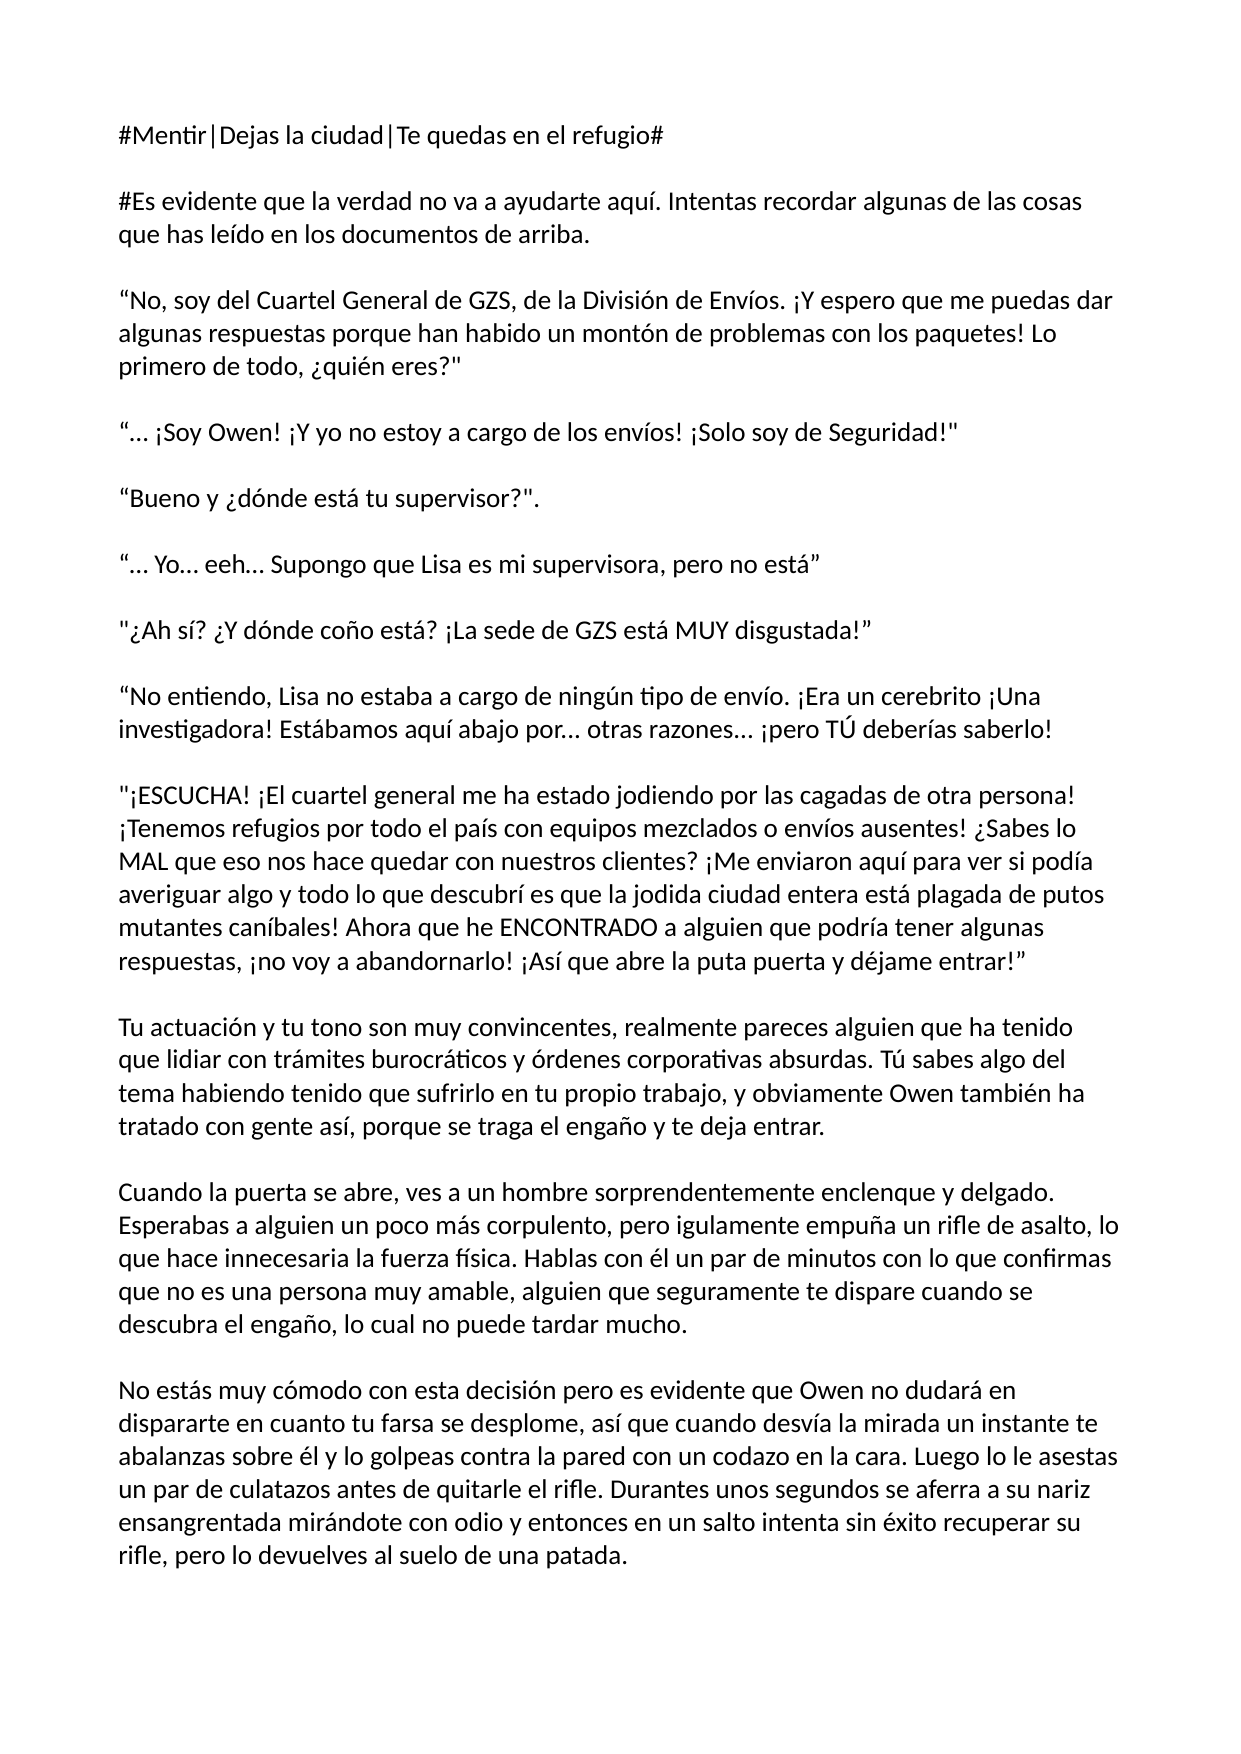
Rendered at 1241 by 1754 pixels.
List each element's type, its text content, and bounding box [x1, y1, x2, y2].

text “No, soy del Cuartel General de GZS, de la División de Envíos. ¡Y espero que me puedas dar algunas respuestas porque han habido un montón de problemas con los paquetes! Lo primero de todo, ¿quién eres?" [118, 283, 1122, 382]
text “Bueno y ¿dónde está tu supervisor?". [118, 481, 1122, 514]
text "¡ESCUCHA! ¡El cuartel general me ha estado jodiendo por las cagadas de otra persona! ¡Tenemos refugios por todo el país con equipos mezclados o envíos ausentes! ¿Sabes lo MAL que eso nos hace quedar con nuestros clientes? ¡Me enviaron aquí para ver si podía averiguar algo y todo lo que descubrí es que la jodida ciudad entera está plagada de putos mutantes caníbales! Ahora que he ENCONTRADO a alguien que podría tener algunas respuestas, ¡no voy a abandornarlo! ¡Así que abre la puta puerta y déjame entrar!” [118, 778, 1122, 977]
text Tu actuación y tu tono son muy convincentes, realmente pareces alguien que ha tenido que lidiar con trámites burocráticos y órdenes corporativas absurdas. Tú sabes algo del tema habiendo tenido que sufrirlo en tu propio trabajo, y obviamente Owen también ha tratado con gente así, porque se traga el engaño y te deja entrar. [118, 1010, 1122, 1142]
text No estás muy cómodo con esta decisión pero es evidente que Owen no dudará en dispararte en cuanto tu farsa se desplome, así que cuando desvía la mirada un instante te abalanzas sobre él y lo golpeas contra la pared con un codazo en la cara. Luego lo le asestas un par de culatazos antes de quitarle el rifle. Durantes unos segundos se aferra a su nariz ensangrentada mirándote con odio y entonces en un salto intenta sin éxito recuperar su rifle, pero lo devuelves al suelo de una patada. [118, 1373, 1122, 1571]
text “… ¡Soy Owen! ¡Y yo no estoy a cargo de los envíos! ¡Solo soy de Seguridad!" [118, 415, 1122, 448]
text Cuando la puerta se abre, ves a un hombre sorprendentemente enclenque y delgado. Esperabas a alguien un poco más corpulento, pero igulamente empuña un rifle de asalto, lo que hace innecesaria la fuerza física. Hablas con él un par de minutos con lo que confirmas que no es una persona muy amable, alguien que seguramente te dispare cuando se descubra el engaño, lo cual no puede tardar mucho. [118, 1175, 1122, 1340]
text #Mentir|Dejas la ciudad|Te quedas en el refugio# [118, 118, 1122, 151]
text "¿Ah sí? ¿Y dónde coño está? ¡La sede de GZS está MUY disgustada!” [118, 613, 1122, 646]
text “No entiendo, Lisa no estaba a cargo de ningún tipo de envío. ¡Era un cerebrito ¡Una investigadora! Estábamos aquí abajo por... otras razones... ¡pero TÚ deberías saberlo! [118, 679, 1122, 746]
text #Es evidente que la verdad no va a ayudarte aquí. Intentas recordar algunas de las cosas que has leído en los documentos de arriba. [118, 184, 1122, 250]
text “… Yo… eeh… Supongo que Lisa es mi supervisora, pero no está” [118, 547, 1122, 580]
